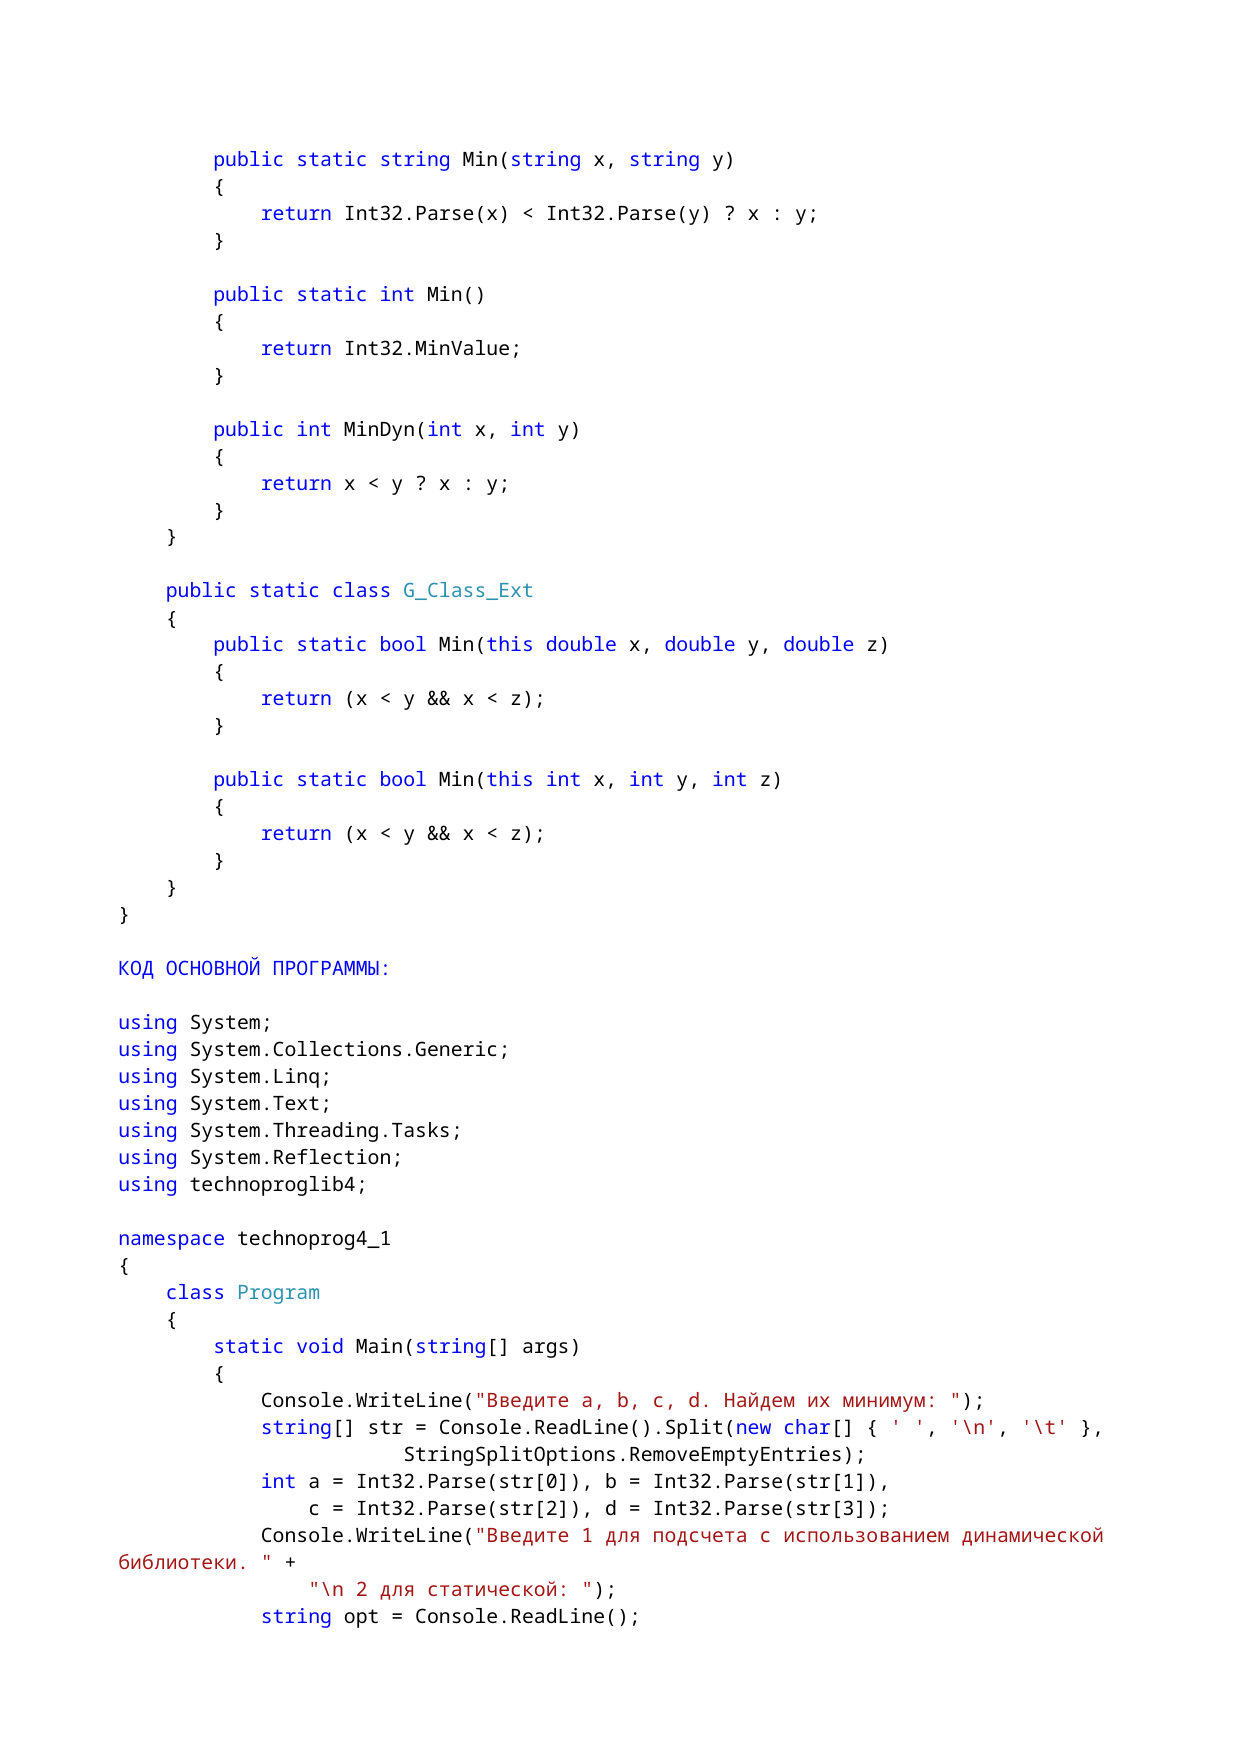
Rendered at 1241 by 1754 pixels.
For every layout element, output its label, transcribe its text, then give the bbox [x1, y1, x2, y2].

text public static int Min() [118, 280, 1122, 307]
text } [118, 712, 1122, 739]
text using System.Text; [118, 1089, 1122, 1116]
text return Int32.MinValue; [118, 334, 1122, 361]
text using System.Threading.Tasks; [118, 1116, 1122, 1143]
text "\n 2 для статической: "); [118, 1575, 1122, 1602]
text string[] str = Console.ReadLine().Split(new char[] { ' ', '\n', '\t' }, [118, 1413, 1122, 1440]
text { [118, 307, 1122, 334]
text using technoproglib4; [118, 1170, 1122, 1197]
text return (x < y && x < z); [118, 685, 1122, 712]
text int a = Int32.Parse(str[0]), b = Int32.Parse(str[1]), [118, 1467, 1122, 1494]
text using System; [118, 1008, 1122, 1035]
text Console.WriteLine("Введите a, b, c, d. Найдем их минимум: "); [118, 1386, 1122, 1413]
text string opt = Console.ReadLine(); [118, 1602, 1122, 1629]
text public static bool Min(this double x, double y, double z) [118, 631, 1122, 658]
text return x < y ? x : y; [118, 469, 1122, 496]
text using System.Collections.Generic; [118, 1035, 1122, 1062]
text } [118, 496, 1122, 523]
text } [118, 361, 1122, 388]
text } [118, 226, 1122, 253]
text namespace technoprog4_1 [118, 1224, 1122, 1251]
text return (x < y && x < z); [118, 819, 1122, 847]
text using System.Linq; [118, 1062, 1122, 1089]
text } [118, 901, 1122, 927]
text public int MinDyn(int x, int y) [118, 415, 1122, 442]
text public static bool Min(this int x, int y, int z) [118, 766, 1122, 793]
text using System.Reflection; [118, 1143, 1122, 1170]
text { [118, 442, 1122, 469]
text КОД ОСНОВНОЙ ПРОГРАММЫ: [118, 954, 1122, 981]
text { [118, 604, 1122, 631]
text } [118, 847, 1122, 873]
text c = Int32.Parse(str[2]), d = Int32.Parse(str[3]); [118, 1494, 1122, 1521]
text } [118, 873, 1122, 901]
text { [118, 172, 1122, 199]
text class Program [118, 1278, 1122, 1305]
text public static class G_Class_Ext [118, 577, 1122, 604]
text { [118, 1305, 1122, 1332]
text Console.WriteLine("Введите 1 для подсчета с использованием динамической библиотеки. " + [118, 1521, 1122, 1575]
text { [118, 1251, 1122, 1278]
text return Int32.Parse(x) < Int32.Parse(y) ? x : y; [118, 199, 1122, 226]
text { [118, 658, 1122, 685]
text { [118, 1359, 1122, 1386]
text static void Main(string[] args) [118, 1332, 1122, 1359]
text StringSplitOptions.RemoveEmptyEntries); [118, 1440, 1122, 1467]
text public static string Min(string x, string y) [118, 145, 1122, 172]
text { [118, 793, 1122, 819]
text } [118, 523, 1122, 550]
